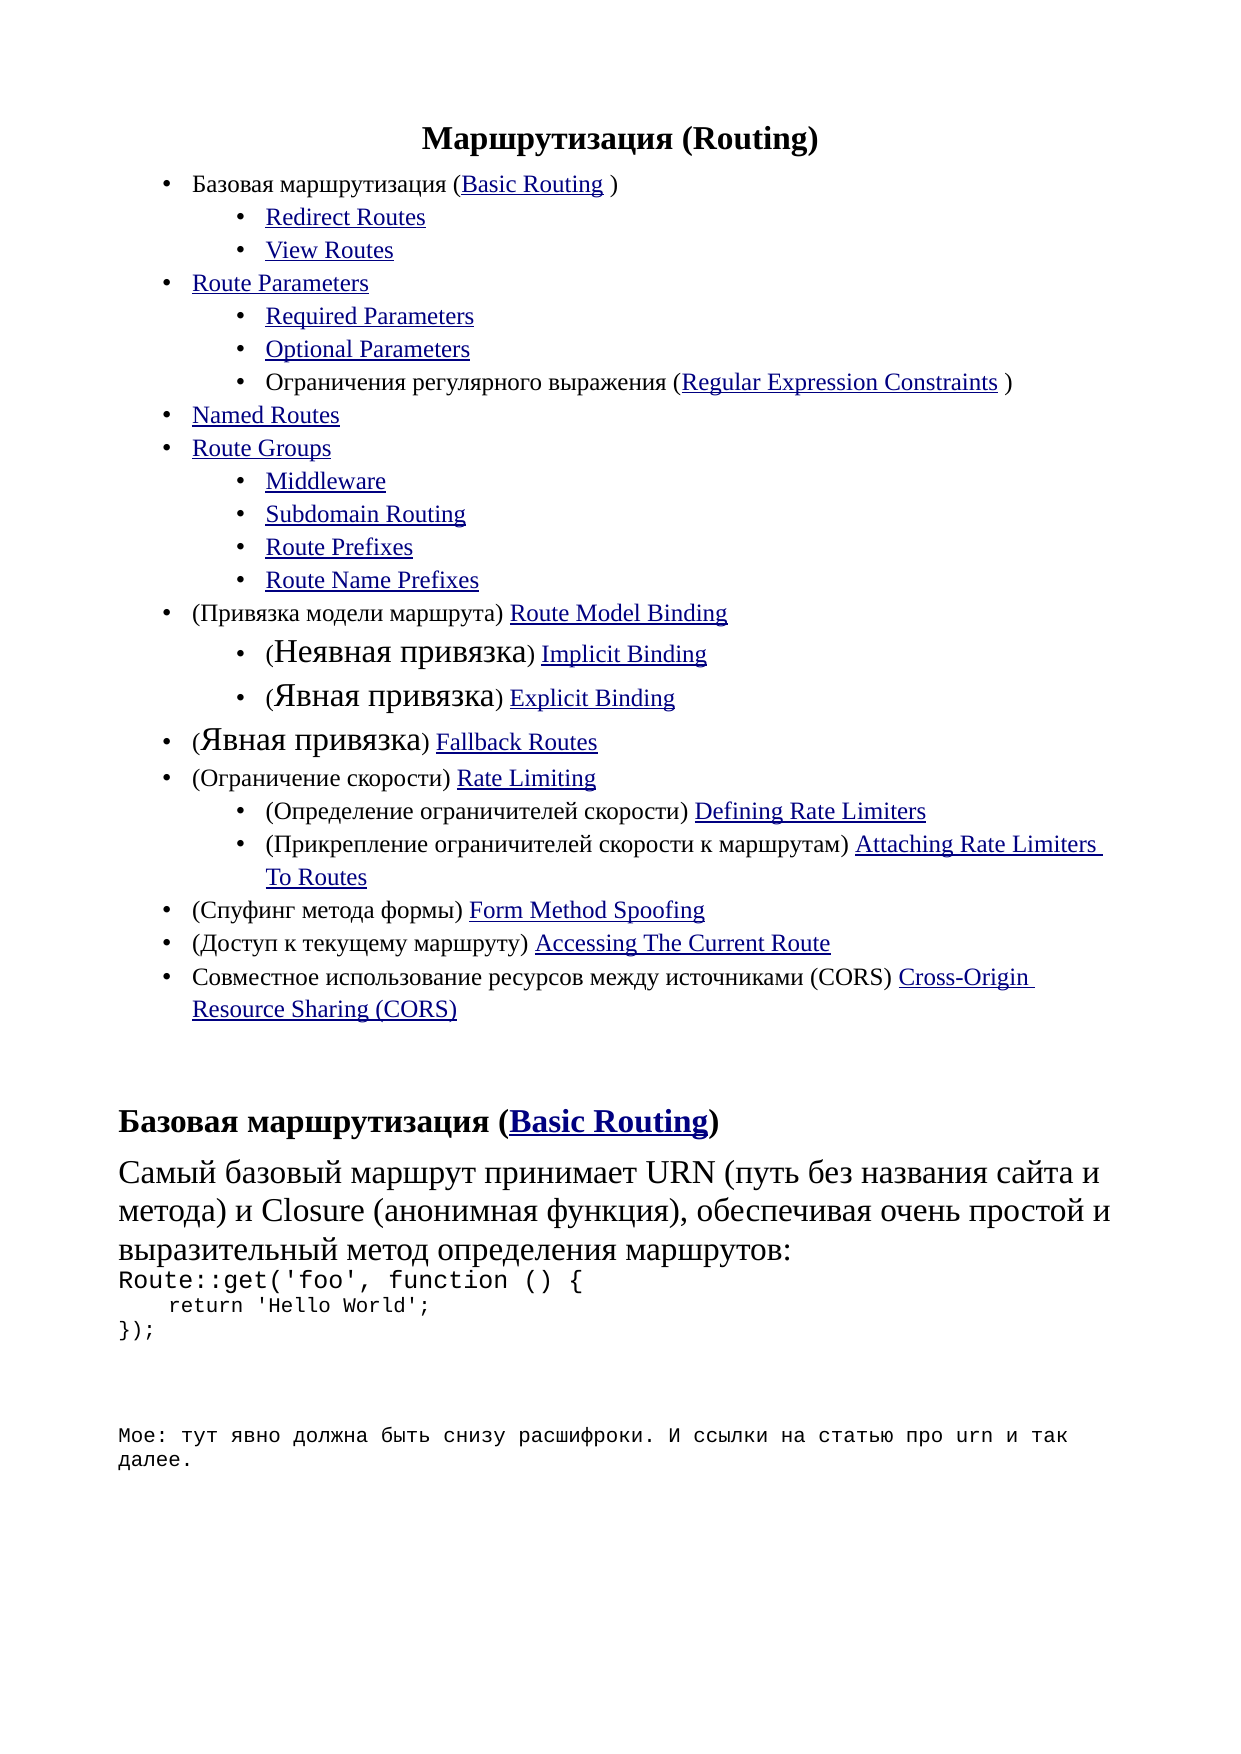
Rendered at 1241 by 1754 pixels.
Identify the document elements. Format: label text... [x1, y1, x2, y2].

list Route Parameters [162, 268, 1122, 297]
list (Ограничение скорости) Rate Limiting [162, 763, 1122, 792]
list (Явная привязка) Fallback Routes [162, 719, 1122, 758]
text return 'Hello World'; [118, 1296, 1122, 1319]
list (Спуфинг метода формы) Form Method Spoofing [162, 896, 1122, 924]
list Optional Parameters [236, 334, 1122, 363]
list Subdomain Routing [236, 499, 1122, 528]
list Redirect Routes [236, 202, 1122, 231]
list (Доступ к текущему маршруту) Accessing The Current Route [162, 928, 1122, 957]
list Named Routes [162, 400, 1122, 429]
list View Routes [236, 235, 1122, 264]
text }); [118, 1319, 1122, 1343]
list (Прикрепление ограничителей скорости к маршрутам) Attaching Rate Limiters To Routes [236, 829, 1122, 891]
list (Явная привязка) Explicit Binding [236, 675, 1122, 714]
list Базовая маршрутизация (Basic Routing ) [162, 169, 1122, 198]
list Route Prefixes [236, 532, 1122, 561]
list (Определение ограничителей скорости) Defining Rate Limiters [236, 796, 1122, 825]
list Ограничения регулярного выражения (Regular Expression Constraints ) [236, 367, 1122, 396]
list Route Name Prefixes [236, 565, 1122, 594]
list Middleware [236, 466, 1122, 495]
list Route Groups [162, 433, 1122, 462]
list (Привязка модели маршрута) Route Model Binding [162, 598, 1122, 627]
text Самый базовый маршрут принимает URN (путь без названия сайта и метода) и Closure (анонимная функция), обеспечивая очень простой и выразительный метод определения маршрутов: Route::get('foo', function () { [118, 1152, 1122, 1296]
list Совместное использование ресурсов между источниками (CORS) Cross-Origin Resource Sharing (CORS) [162, 962, 1122, 1023]
subtitle Базовая маршрутизация (Basic Routing) [118, 1101, 1122, 1140]
list (Неявная привязка) Implicit Binding [236, 631, 1122, 669]
list Required Parameters [236, 301, 1122, 330]
text Мое: тут явно должна быть снизу расшифроки. И ссылки на статью про urn и так далее. [118, 1425, 1122, 1473]
subtitle Маршрутизация (Routing) [118, 118, 1122, 156]
